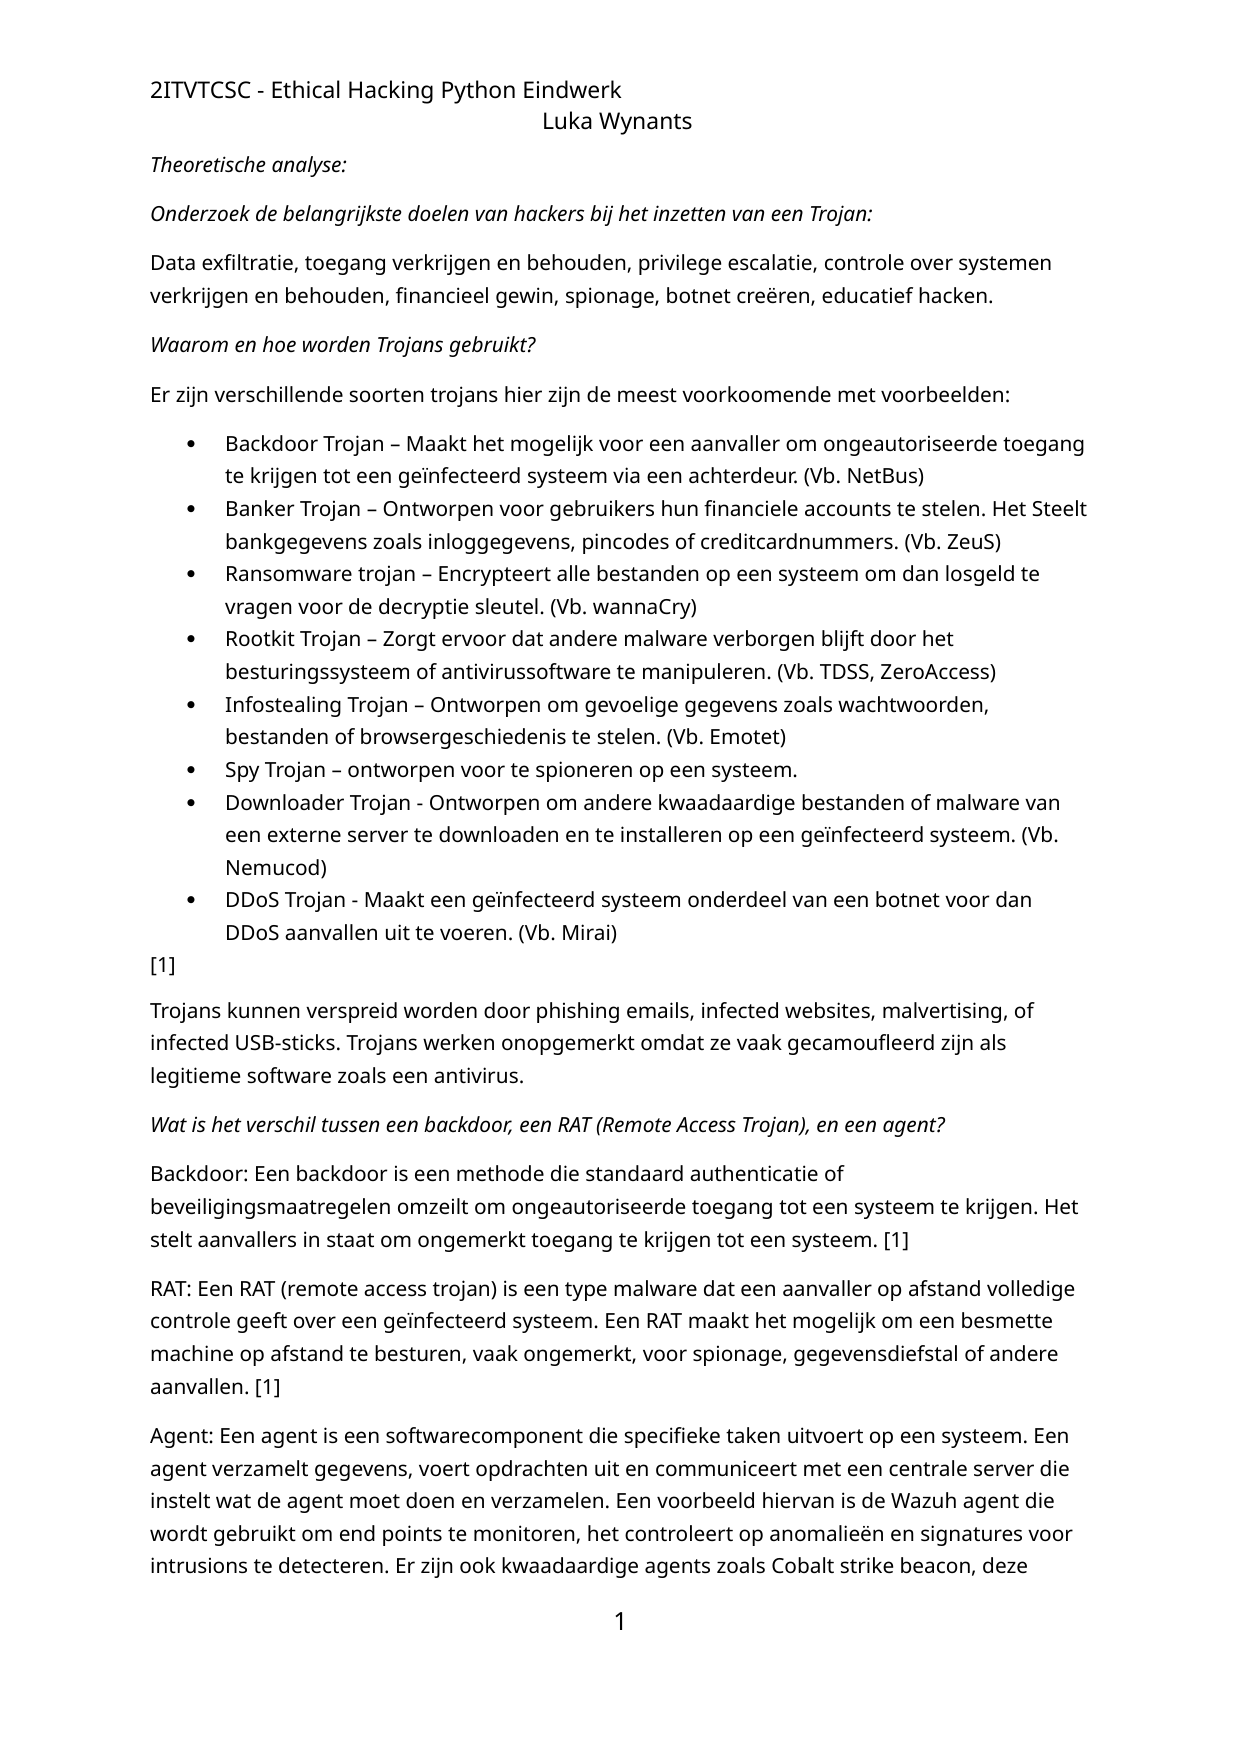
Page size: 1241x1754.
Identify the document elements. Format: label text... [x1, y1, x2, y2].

list Downloader Trojan - Ontworpen om andere kwaadaardige bestanden of malware van een externe server te downloaden en te installeren op een geïnfecteerd systeem. (Vb. Nemucod) [187, 788, 1090, 881]
text Er zijn verschillende soorten trojans hier zijn de meest voorkoomende met voorbeelden: [150, 380, 1090, 408]
text Waarom en hoe worden Trojans gebruikt? [150, 330, 1090, 359]
text RAT: Een RAT (remote access trojan) is een type malware dat een aanvaller op afstand volledige controle geeft over een geïnfecteerd systeem. Een RAT maakt het mogelijk om een besmette machine op afstand te besturen, vaak ongemerkt, voor spionage, gegevensdiefstal of andere aanvallen. [1] [150, 1274, 1090, 1400]
text Backdoor: Een backdoor is een methode die standaard authenticatie of beveiligingsmaatregelen omzeilt om ongeautoriseerde toegang tot een systeem te krijgen. Het stelt aanvallers in staat om ongemerkt toegang te krijgen tot een systeem. [1] [150, 1159, 1090, 1253]
list DDoS Trojan - Maakt een geïnfecteerd systeem onderdeel van een botnet voor dan DDoS aanvallen uit te voeren. (Vb. Mirai) [187, 885, 1090, 946]
text Onderzoek de belangrijkste doelen van hackers bij het inzetten van een Trojan: [150, 199, 1090, 228]
list Infostealing Trojan – Ontworpen om gevoelige gegevens zoals wachtwoorden, bestanden of browsergeschiedenis te stelen. (Vb. Emotet) [187, 690, 1090, 751]
text Theoretische analyse: [150, 150, 1090, 178]
list Spy Trojan – ontworpen voor te spioneren op een systeem. [187, 755, 1090, 783]
list Backdoor Trojan – Maakt het mogelijk voor een aanvaller om ongeautoriseerde toegang te krijgen tot een geïnfecteerd systeem via een achterdeur. (Vb. NetBus) [187, 429, 1090, 490]
text Trojans kunnen verspreid worden door phishing emails, infected websites, malvertising, of infected USB-sticks. Trojans werken onopgemerkt omdat ze vaak gecamoufleerd zijn als legitieme software zoals een antivirus. [150, 996, 1090, 1089]
list Rootkit Trojan – Zorgt ervoor dat andere malware verborgen blijft door het besturingssysteem of antivirussoftware te manipuleren. (Vb. TDSS, ZeroAccess) [187, 624, 1090, 686]
text Agent: Een agent is een softwarecomponent die specifieke taken uitvoert op een systeem. Een agent verzamelt gegevens, voert opdrachten uit en communiceert met een centrale server die instelt wat de agent moet doen en verzamelen. Een voorbeeld hiervan is de Wazuh agent die wordt gebruikt om end points te monitoren, het controleert op anomalieën en signatures voor intrusions te detecteren. Er zijn ook kwaadaardige agents zoals Cobalt strike beacon, deze [150, 1421, 1090, 1580]
text Data exfiltratie, toegang verkrijgen en behouden, privilege escalatie, controle over systemen verkrijgen en behouden, financieel gewin, spionage, botnet creëren, educatief hacken. [150, 248, 1090, 309]
list Ransomware trojan – Encrypteert alle bestanden op een systeem om dan losgeld te vragen voor de decryptie sleutel. (Vb. wannaCry) [187, 559, 1090, 620]
list Banker Trojan – Ontworpen voor gebruikers hun financiele accounts te stelen. Het Steelt bankgegevens zoals inloggegevens, pincodes of creditcardnummers. (Vb. ZeuS) [187, 494, 1090, 555]
text [1] [150, 951, 1090, 979]
text Wat is het verschil tussen een backdoor, een RAT (Remote Access Trojan), en een agent? [150, 1110, 1090, 1139]
